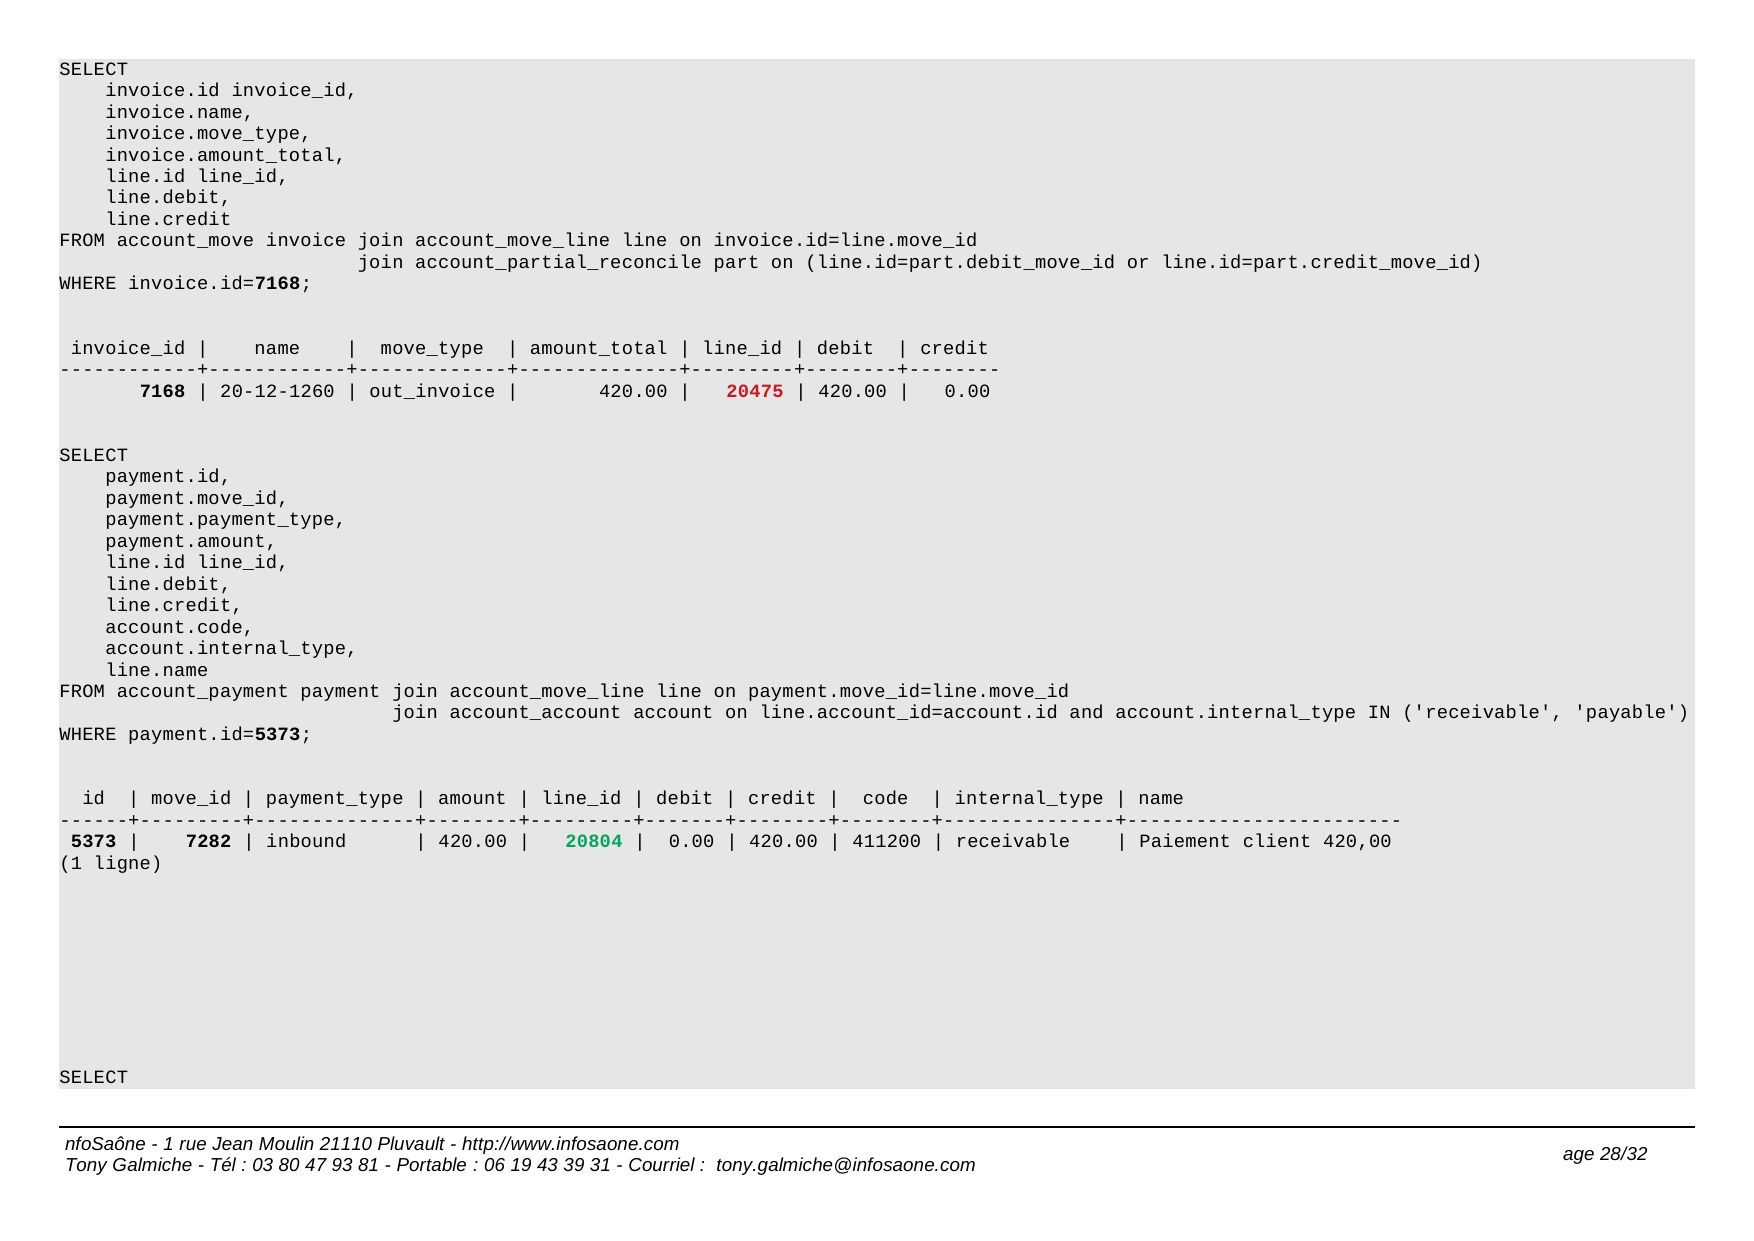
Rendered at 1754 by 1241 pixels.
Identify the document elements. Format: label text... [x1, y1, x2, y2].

text (1 ligne) [59, 853, 1695, 874]
text invoice.id invoice_id, [59, 81, 1695, 102]
text line.debit, [59, 188, 1695, 209]
text line.name [59, 660, 1695, 681]
text invoice.name, [59, 102, 1695, 123]
text payment.payment_type, [59, 510, 1695, 531]
text invoice_id | name | move_type | amount_total | line_id | debit | credit [59, 338, 1695, 359]
text FROM account_move invoice join account_move_line line on invoice.id=line.move_id [59, 231, 1695, 252]
text 7168 | 20-12-1260 | out_invoice | 420.00 | 20475 | 420.00 | 0.00 [59, 381, 1695, 402]
text WHERE invoice.id=7168; [59, 274, 1695, 295]
text SELECT [59, 445, 1695, 467]
text join account_partial_reconcile part on (line.id=part.debit_move_id or line.id=part.credit_move_id) [59, 252, 1695, 274]
text 5373 | 7282 | inbound | 420.00 | 20804 | 0.00 | 420.00 | 411200 | receivable | Paiement client 420,00 [59, 832, 1695, 853]
text join account_account account on line.account_id=account.id and account.internal_type IN ('receivable', 'payable') [59, 703, 1695, 724]
text payment.amount, [59, 531, 1695, 553]
text id | move_id | payment_type | amount | line_id | debit | credit | code | internal_type | name [59, 789, 1695, 810]
text line.debit, [59, 574, 1695, 596]
text payment.id, [59, 467, 1695, 488]
text SELECT [59, 1068, 1695, 1089]
text line.id line_id, [59, 553, 1695, 574]
text invoice.move_type, [59, 123, 1695, 145]
text ------+---------+--------------+--------+---------+-------+--------+--------+---------------+------------------------ [59, 810, 1695, 832]
text account.code, [59, 617, 1695, 638]
text SELECT [59, 59, 1695, 81]
text ------------+------------+-------------+--------------+---------+--------+-------- [59, 359, 1695, 381]
text FROM account_payment payment join account_move_line line on payment.move_id=line.move_id [59, 681, 1695, 703]
text account.internal_type, [59, 638, 1695, 660]
text line.credit [59, 209, 1695, 231]
text WHERE payment.id=5373; [59, 724, 1695, 746]
text payment.move_id, [59, 488, 1695, 510]
text line.credit, [59, 596, 1695, 617]
text invoice.amount_total, [59, 145, 1695, 166]
text line.id line_id, [59, 166, 1695, 188]
